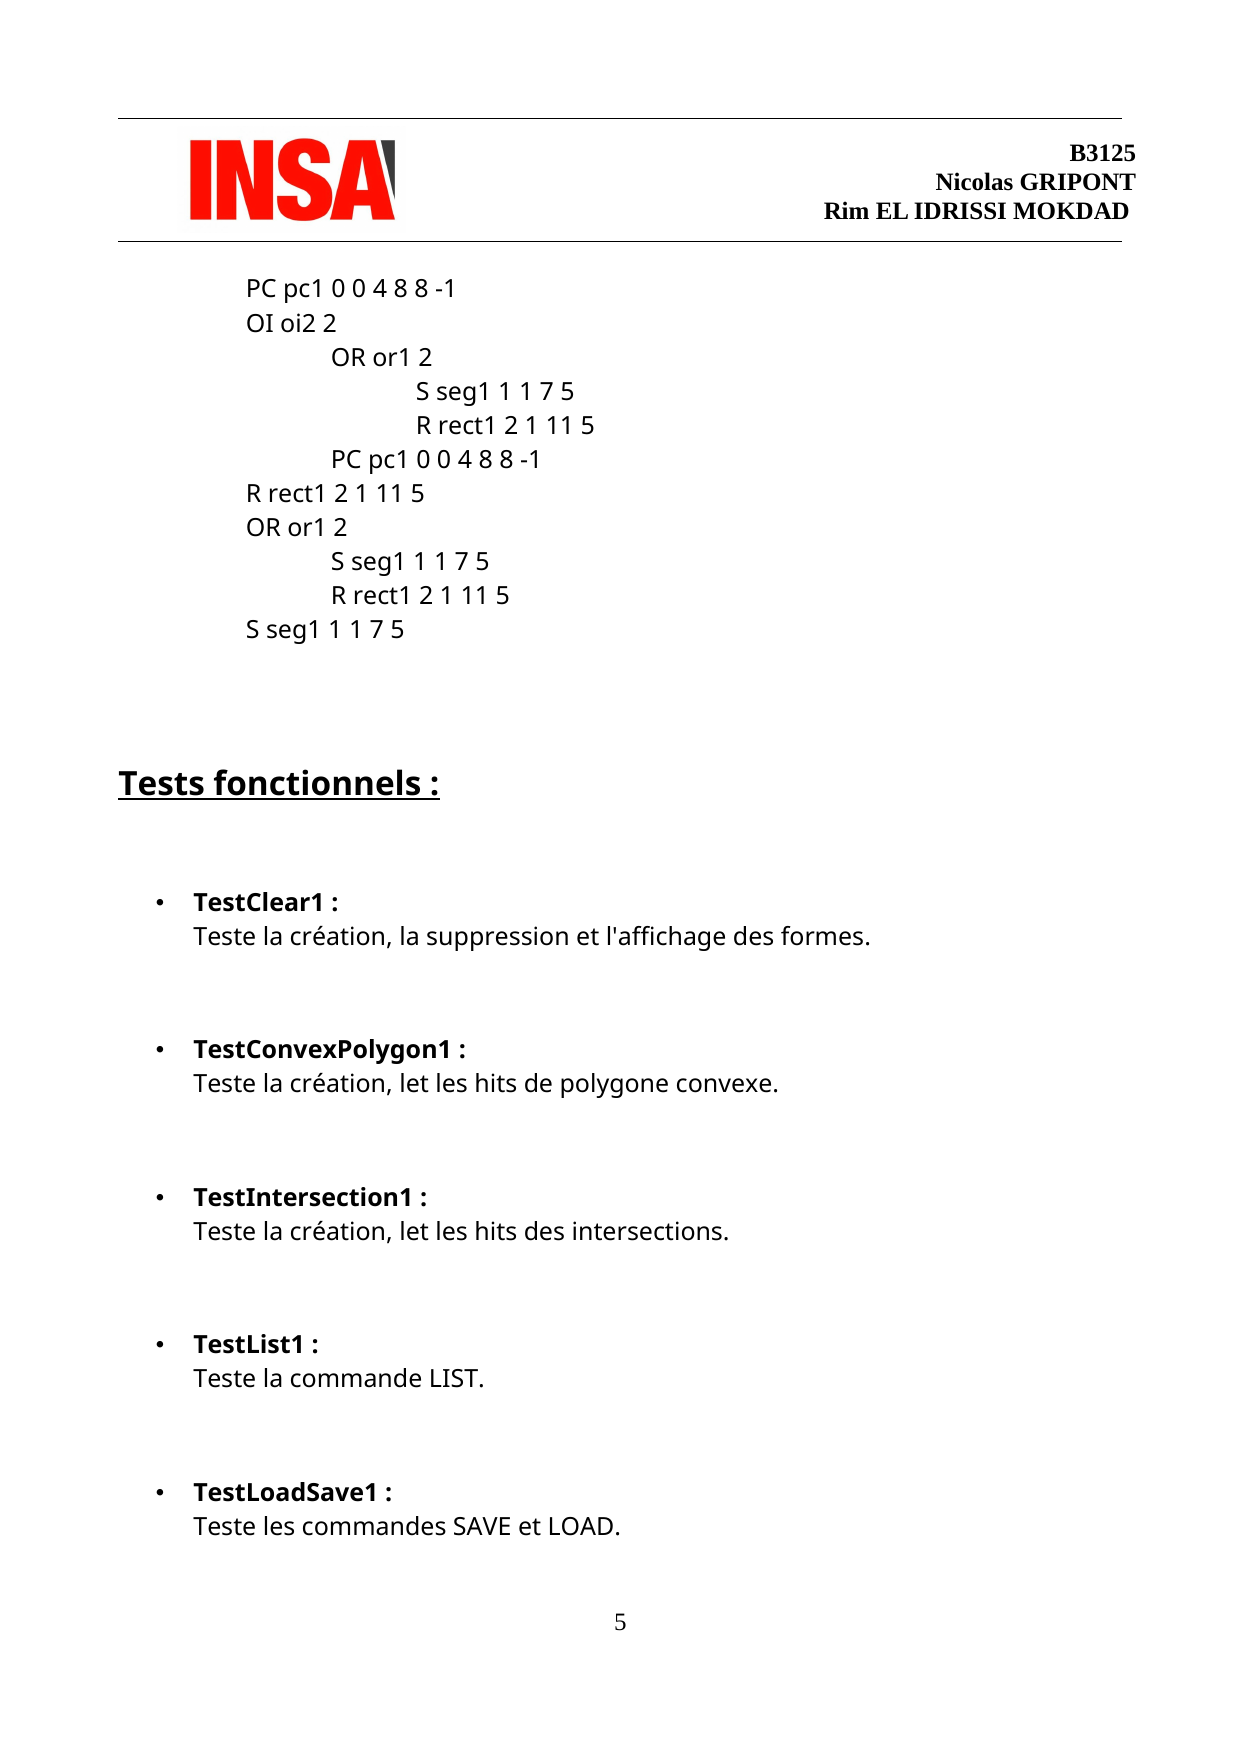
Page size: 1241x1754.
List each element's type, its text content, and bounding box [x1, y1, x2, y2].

list Teste les commandes SAVE et LOAD. [156, 1509, 1122, 1543]
list TestLoadSave1 : [156, 1475, 1122, 1509]
text Tests fonctionnels : [118, 759, 1122, 805]
list TestConvexPolygon1 : [156, 1032, 1122, 1066]
text OI oi2 2 [118, 305, 1122, 339]
text OR or1 2 [118, 339, 1122, 373]
text S seg1 1 1 7 5 [118, 544, 1122, 578]
list TestList1 : [156, 1327, 1122, 1361]
text S seg1 1 1 7 5 [118, 612, 1122, 646]
picture [177, 126, 407, 233]
text PC pc1 0 0 4 8 8 -1 [118, 441, 1122, 476]
list TestClear1 : [156, 884, 1122, 918]
text PC pc1 0 0 4 8 8 -1 [118, 271, 1122, 305]
text OR or1 2 [118, 509, 1122, 544]
list Teste la création, let les hits de polygone convexe. [156, 1066, 1122, 1100]
text S seg1 1 1 7 5 [118, 373, 1122, 407]
list TestIntersection1 : [156, 1179, 1122, 1213]
text R rect1 2 1 11 5 [118, 578, 1122, 612]
text R rect1 2 1 11 5 [118, 476, 1122, 509]
list Teste la création, la suppression et l'affichage des formes. [156, 918, 1122, 952]
text R rect1 2 1 11 5 [118, 407, 1122, 441]
list Teste la commande LIST. [156, 1361, 1122, 1395]
list Teste la création, let les hits des intersections. [156, 1213, 1122, 1248]
